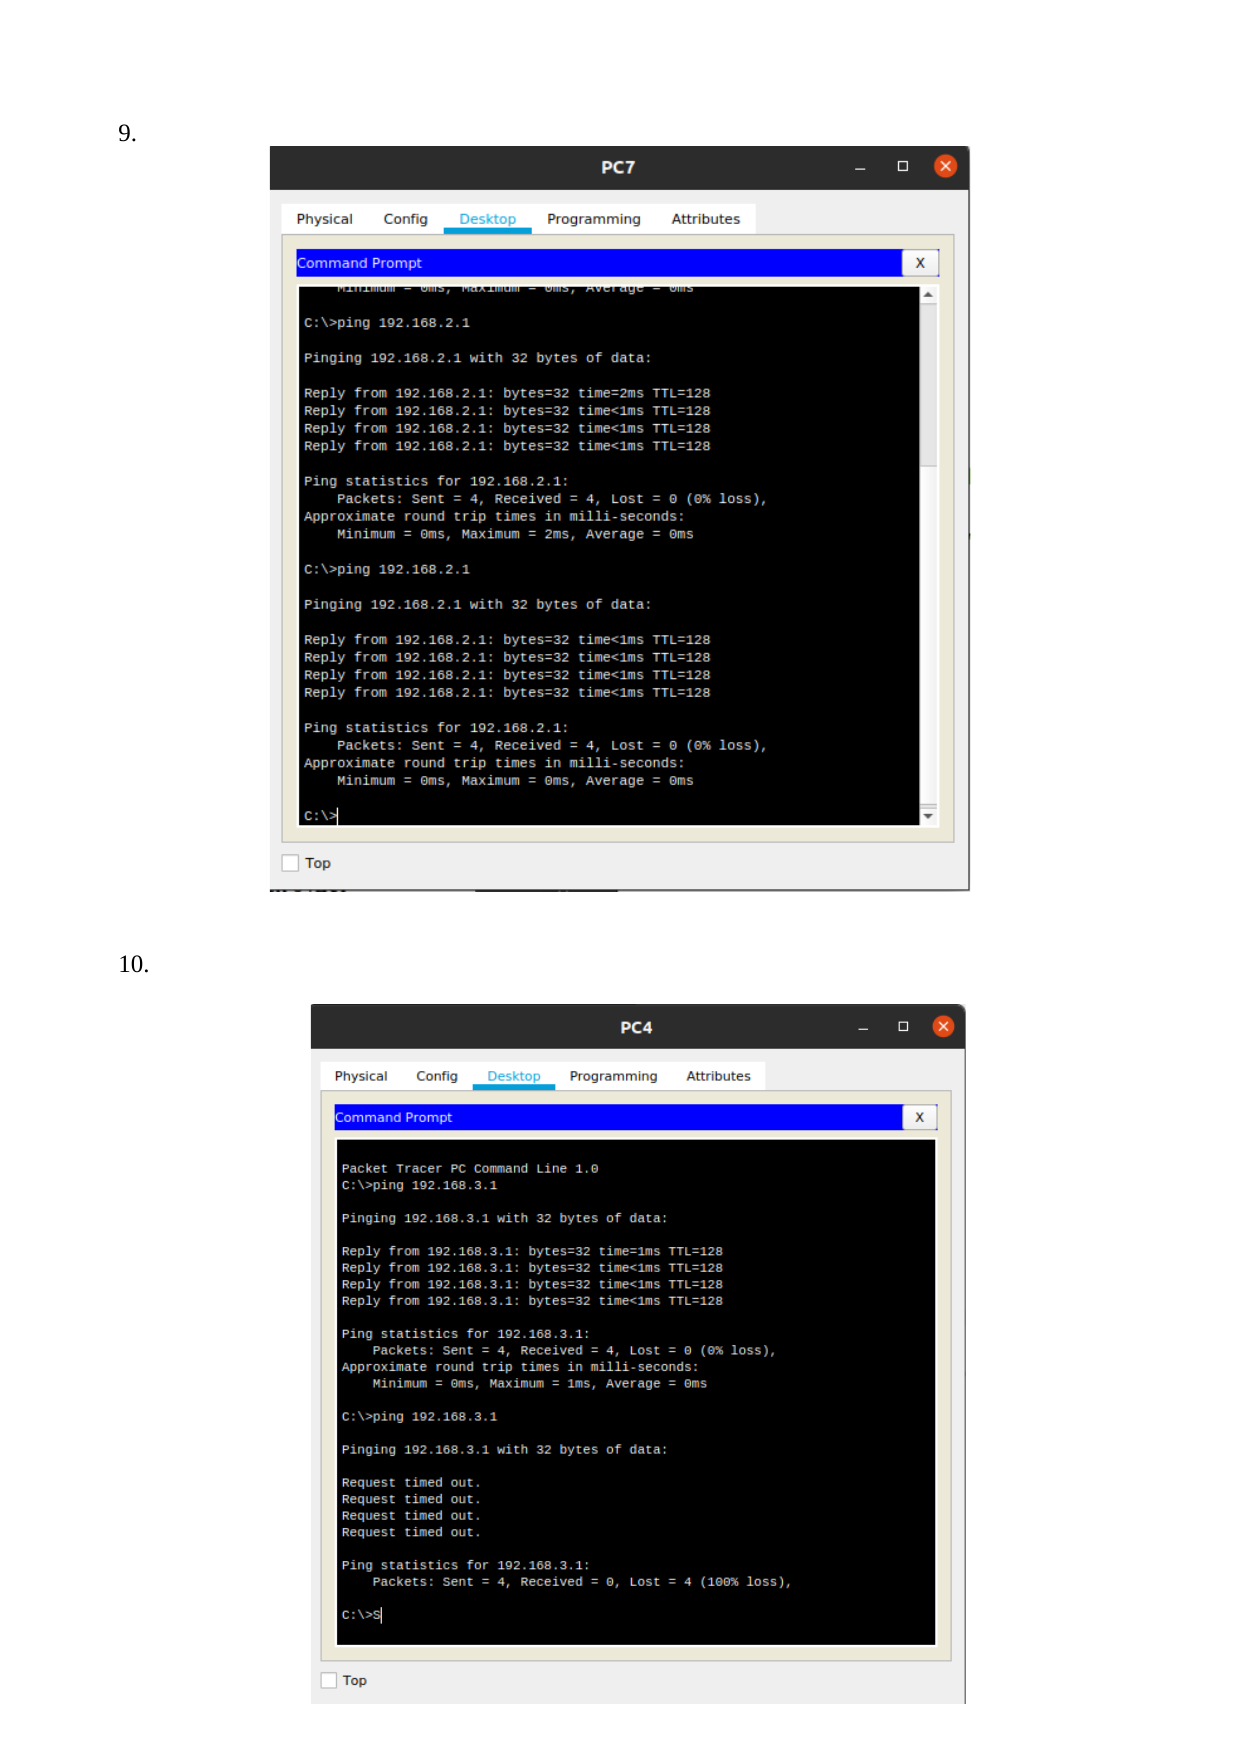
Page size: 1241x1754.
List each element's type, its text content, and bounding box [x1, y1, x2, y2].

text 10. [118, 949, 1122, 978]
picture [269, 146, 971, 892]
text 9. [118, 118, 1122, 147]
picture [310, 1004, 966, 1704]
